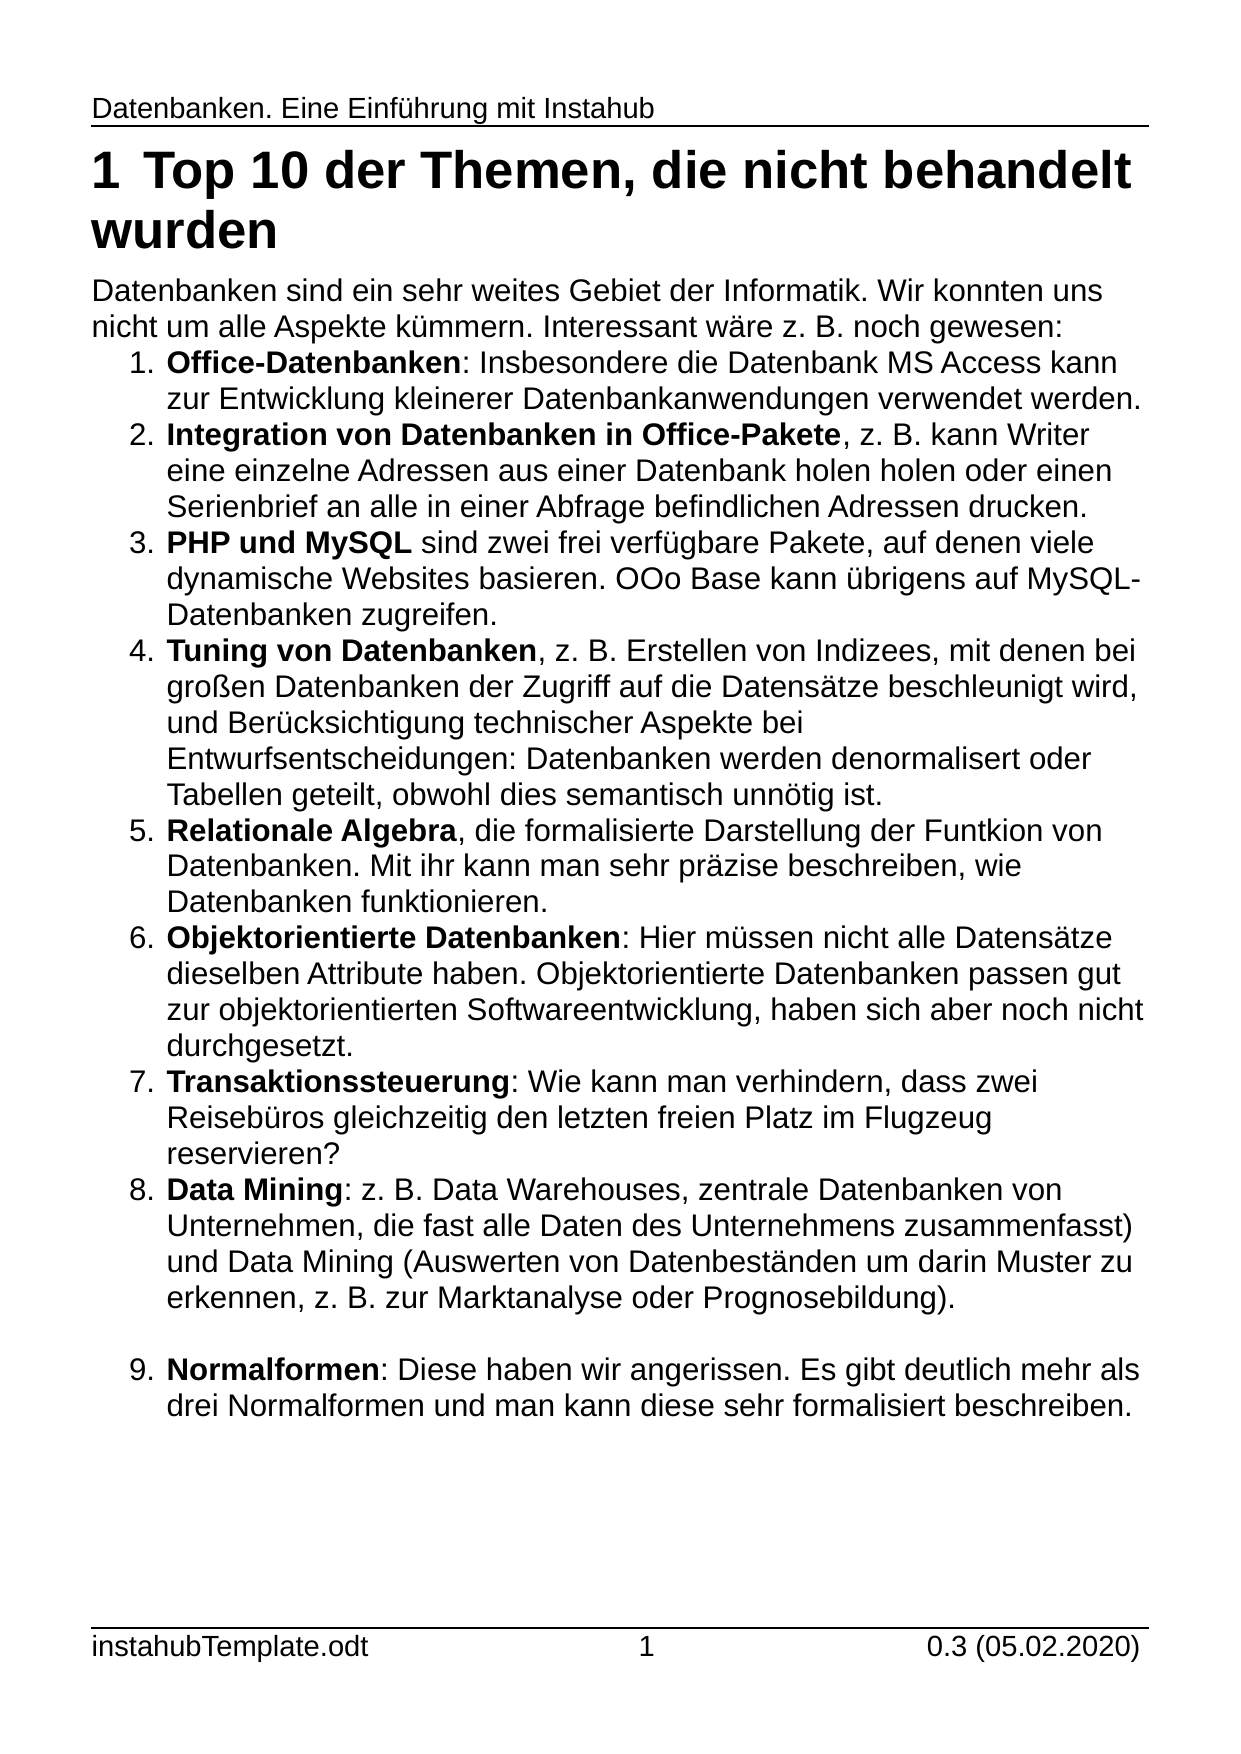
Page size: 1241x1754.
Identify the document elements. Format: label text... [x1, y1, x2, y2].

list Data Mining: z. B. Data Warehouses, zentrale Datenbanken von Unternehmen, die fast alle Daten des Unternehmens zusammenfasst) und Data Mining (Auswerten von Datenbeständen um darin Muster zu erkennen, z. B. zur Marktanalyse oder Prognosebildung). [129, 1171, 1149, 1351]
list PHP und MySQL sind zwei frei verfügbare Pakete, auf denen viele dynamische Websites basieren. OOo Base kann übrigens auf MySQL-Datenbanken zugreifen. [129, 524, 1149, 632]
list Integration von Datenbanken in Office-Pakete, z. B. kann Writer eine einzelne Adressen aus einer Datenbank holen holen oder einen Serienbrief an alle in einer Abfrage befindlichen Adressen drucken. [129, 416, 1149, 524]
text Datenbanken sind ein sehr weites Gebiet der Informatik. Wir konnten uns nicht um alle Aspekte kümmern. Interessant wäre z. B. noch gewesen: [91, 272, 1149, 344]
subtitle Top 10 der Themen, die nicht behandelt wurden [91, 139, 1149, 260]
list Transaktionssteuerung: Wie kann man verhindern, dass zwei Reisebüros gleichzeitig den letzten freien Platz im Flugzeug reservieren? [129, 1063, 1149, 1171]
list Normalformen: Diese haben wir angerissen. Es gibt deutlich mehr als drei Normalformen und man kann diese sehr formalisiert beschreiben. [129, 1351, 1149, 1422]
list Tuning von Datenbanken, z. B. Erstellen von Indizees, mit denen bei großen Datenbanken der Zugriff auf die Datensätze beschleunigt wird, und Berücksichtigung technischer Aspekte bei Entwurfsentscheidungen: Datenbanken werden denormalisert oder Tabellen geteilt, obwohl dies semantisch unnötig ist. [129, 632, 1149, 812]
list Relationale Algebra, die formalisierte Darstellung der Funtkion von Datenbanken. Mit ihr kann man sehr präzise beschreiben, wie Datenbanken funktionieren. [129, 812, 1149, 919]
list Objektorientierte Datenbanken: Hier müssen nicht alle Datensätze dieselben Attribute haben. Objektorientierte Datenbanken passen gut zur objektorientierten Softwareentwicklung, haben sich aber noch nicht durchgesetzt. [129, 919, 1149, 1063]
list Office-Datenbanken: Insbesondere die Datenbank MS Access kann zur Entwicklung kleinerer Datenbankanwendungen verwendet werden. [129, 344, 1149, 416]
